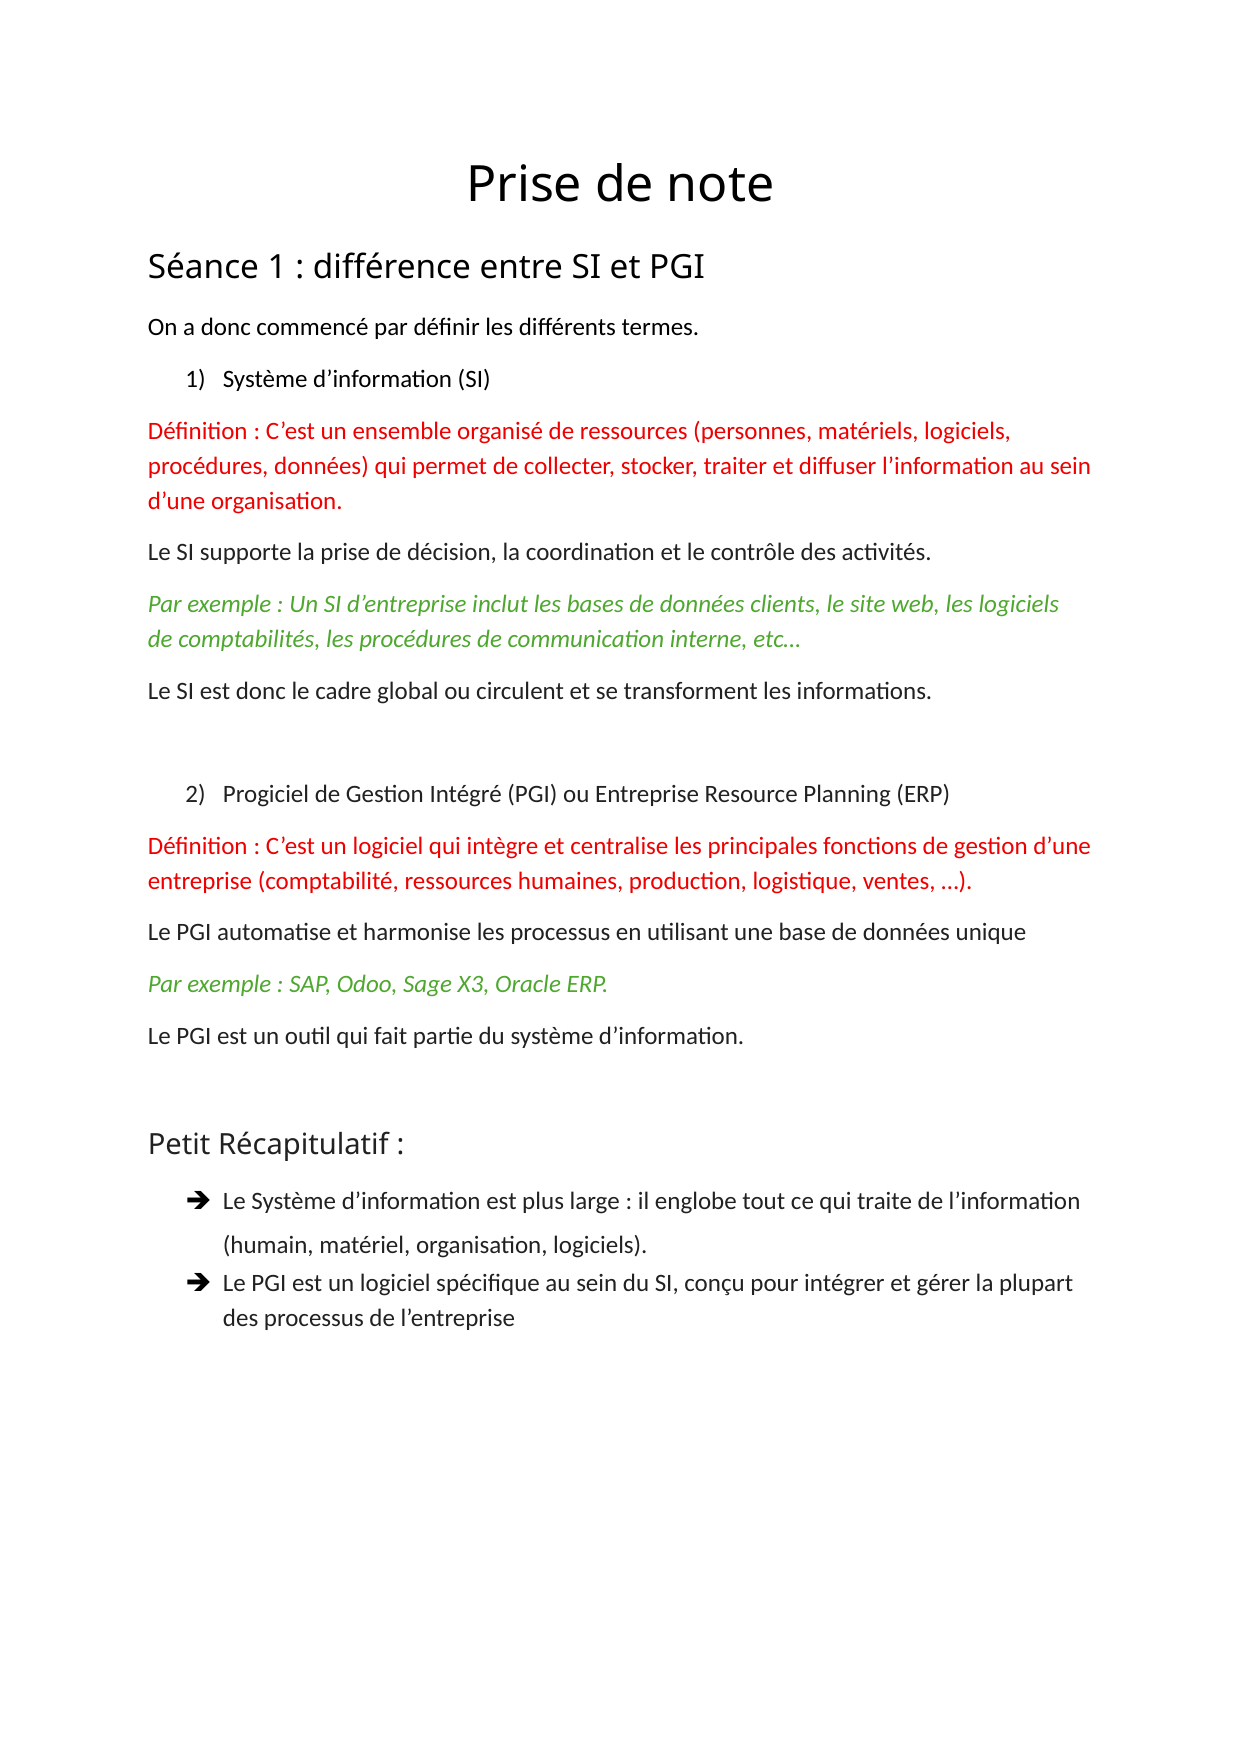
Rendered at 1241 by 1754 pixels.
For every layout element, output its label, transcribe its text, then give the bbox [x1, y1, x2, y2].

text Petit Récapitulatif : [148, 1123, 1093, 1163]
list Progiciel de Gestion Intégré (PGI) ou Entreprise Resource Planning (ERP) [185, 778, 1093, 809]
text Par exemple : Un SI d’entreprise inclut les bases de données clients, le site web, les logiciels de comptabilités, les procédures de communication interne, etc… [148, 588, 1093, 654]
text Par exemple : SAP, Odoo, Sage X3, Oracle ERP. [148, 968, 1093, 999]
list Le PGI est un logiciel spécifique au sein du SI, conçu pour intégrer et gérer la plupart des processus de l’entreprise [185, 1267, 1093, 1333]
text Prise de note [148, 148, 1093, 216]
list Le Système d’information est plus large : il englobe tout ce qui traite de l’information (humain, matériel, organisation, logiciels). [185, 1185, 1093, 1262]
text Définition : C’est un ensemble organisé de ressources (personnes, matériels, logiciels, procédures, données) qui permet de collecter, stocker, traiter et diffuser l’information au sein d’une organisation. [148, 415, 1093, 515]
text Le PGI est un outil qui fait partie du système d’information. [148, 1020, 1093, 1050]
text On a donc commencé par définir les différents termes. [148, 311, 1093, 342]
text Définition : C’est un logiciel qui intègre et centralise les principales fonctions de gestion d’une entreprise (comptabilité, ressources humaines, production, logistique, ventes, …). [148, 830, 1093, 895]
text Le SI supporte la prise de décision, la coordination et le contrôle des activités. [148, 536, 1093, 567]
text Le PGI automatise et harmonise les processus en utilisant une base de données unique [148, 916, 1093, 947]
text Séance 1 : différence entre SI et PGI [148, 243, 1093, 288]
text Le SI est donc le cadre global ou circulent et se transforment les informations. [148, 675, 1093, 705]
list Système d’information (SI) [185, 363, 1093, 394]
